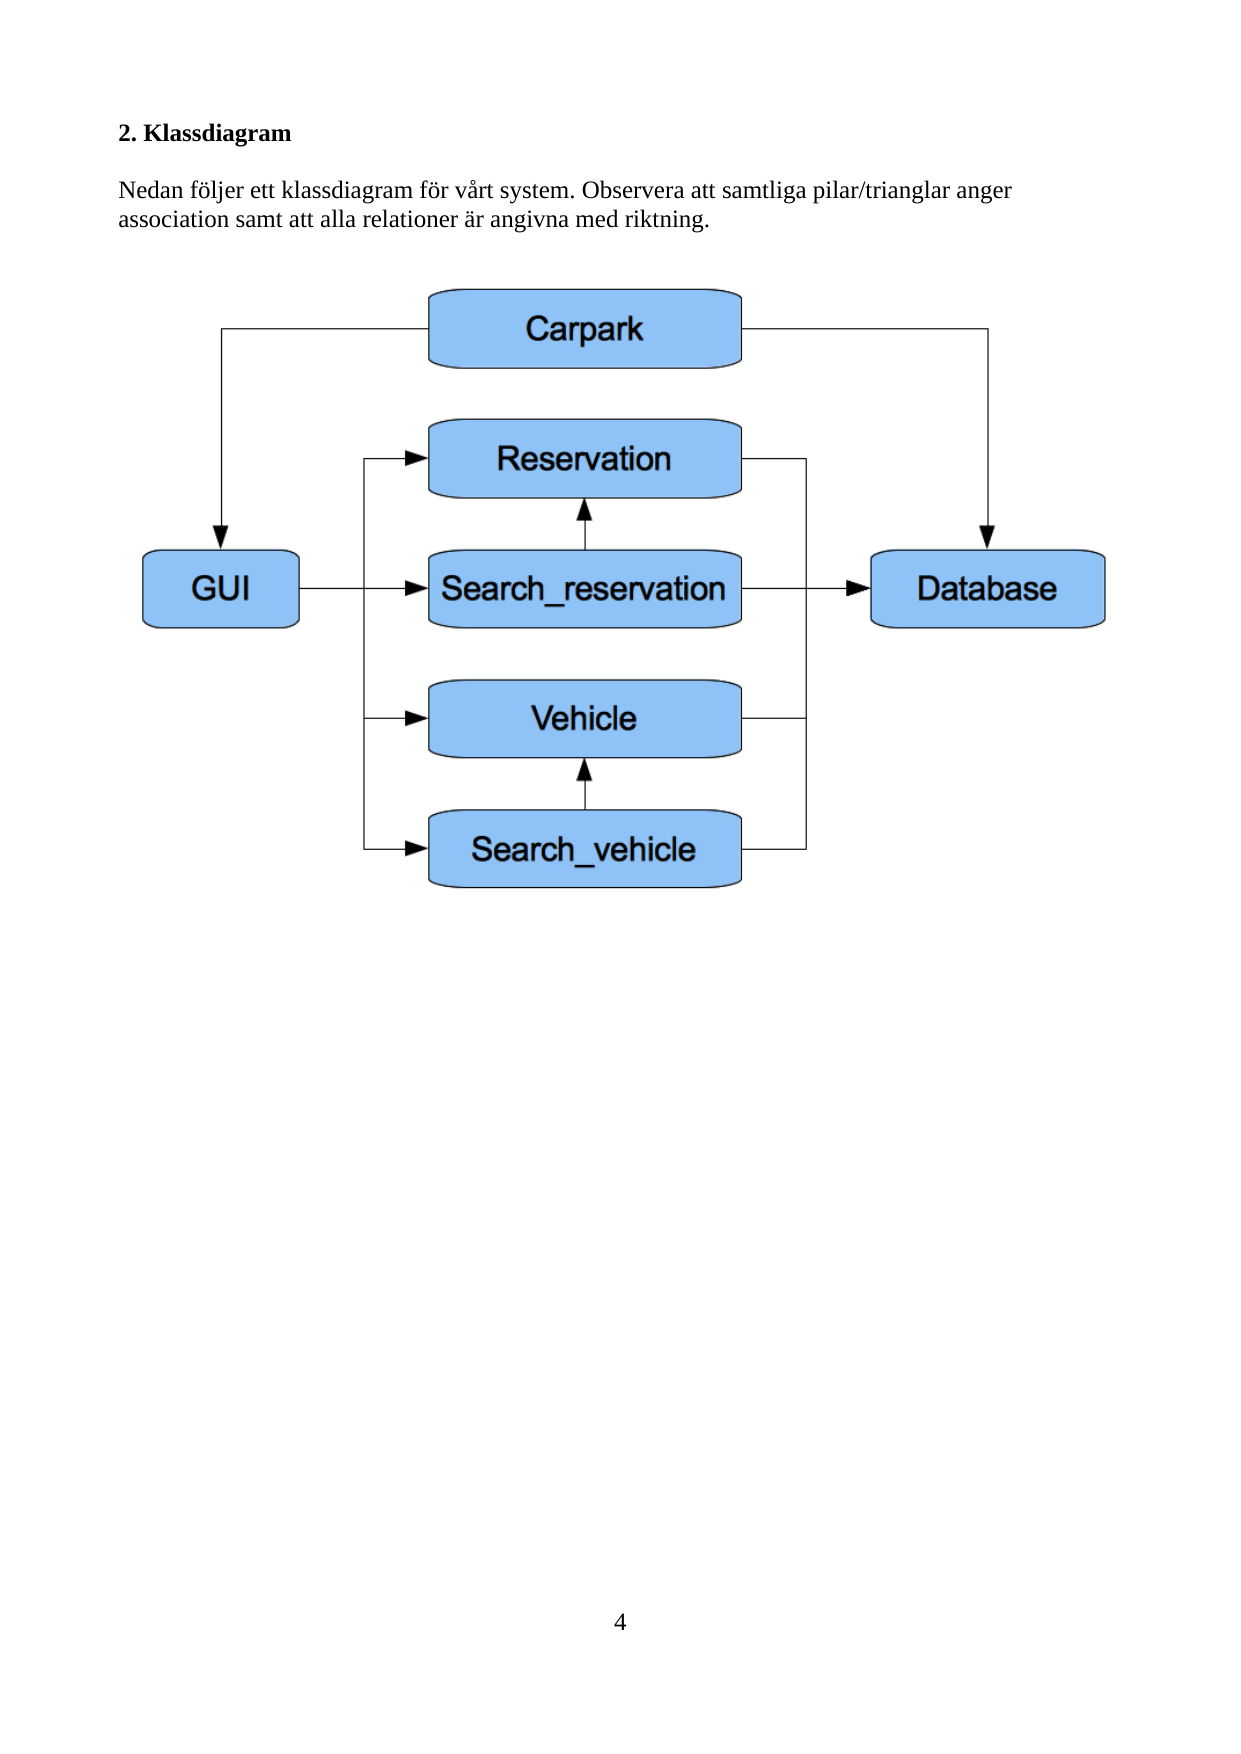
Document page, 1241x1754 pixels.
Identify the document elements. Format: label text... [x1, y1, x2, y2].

text Nedan följer ett klassdiagram för vårt system. Observera att samtliga pilar/trianglar anger association samt att alla relationer är angivna med riktning. [118, 176, 1122, 233]
text 2. Klassdiagram [118, 118, 1122, 176]
picture [118, 261, 1123, 923]
